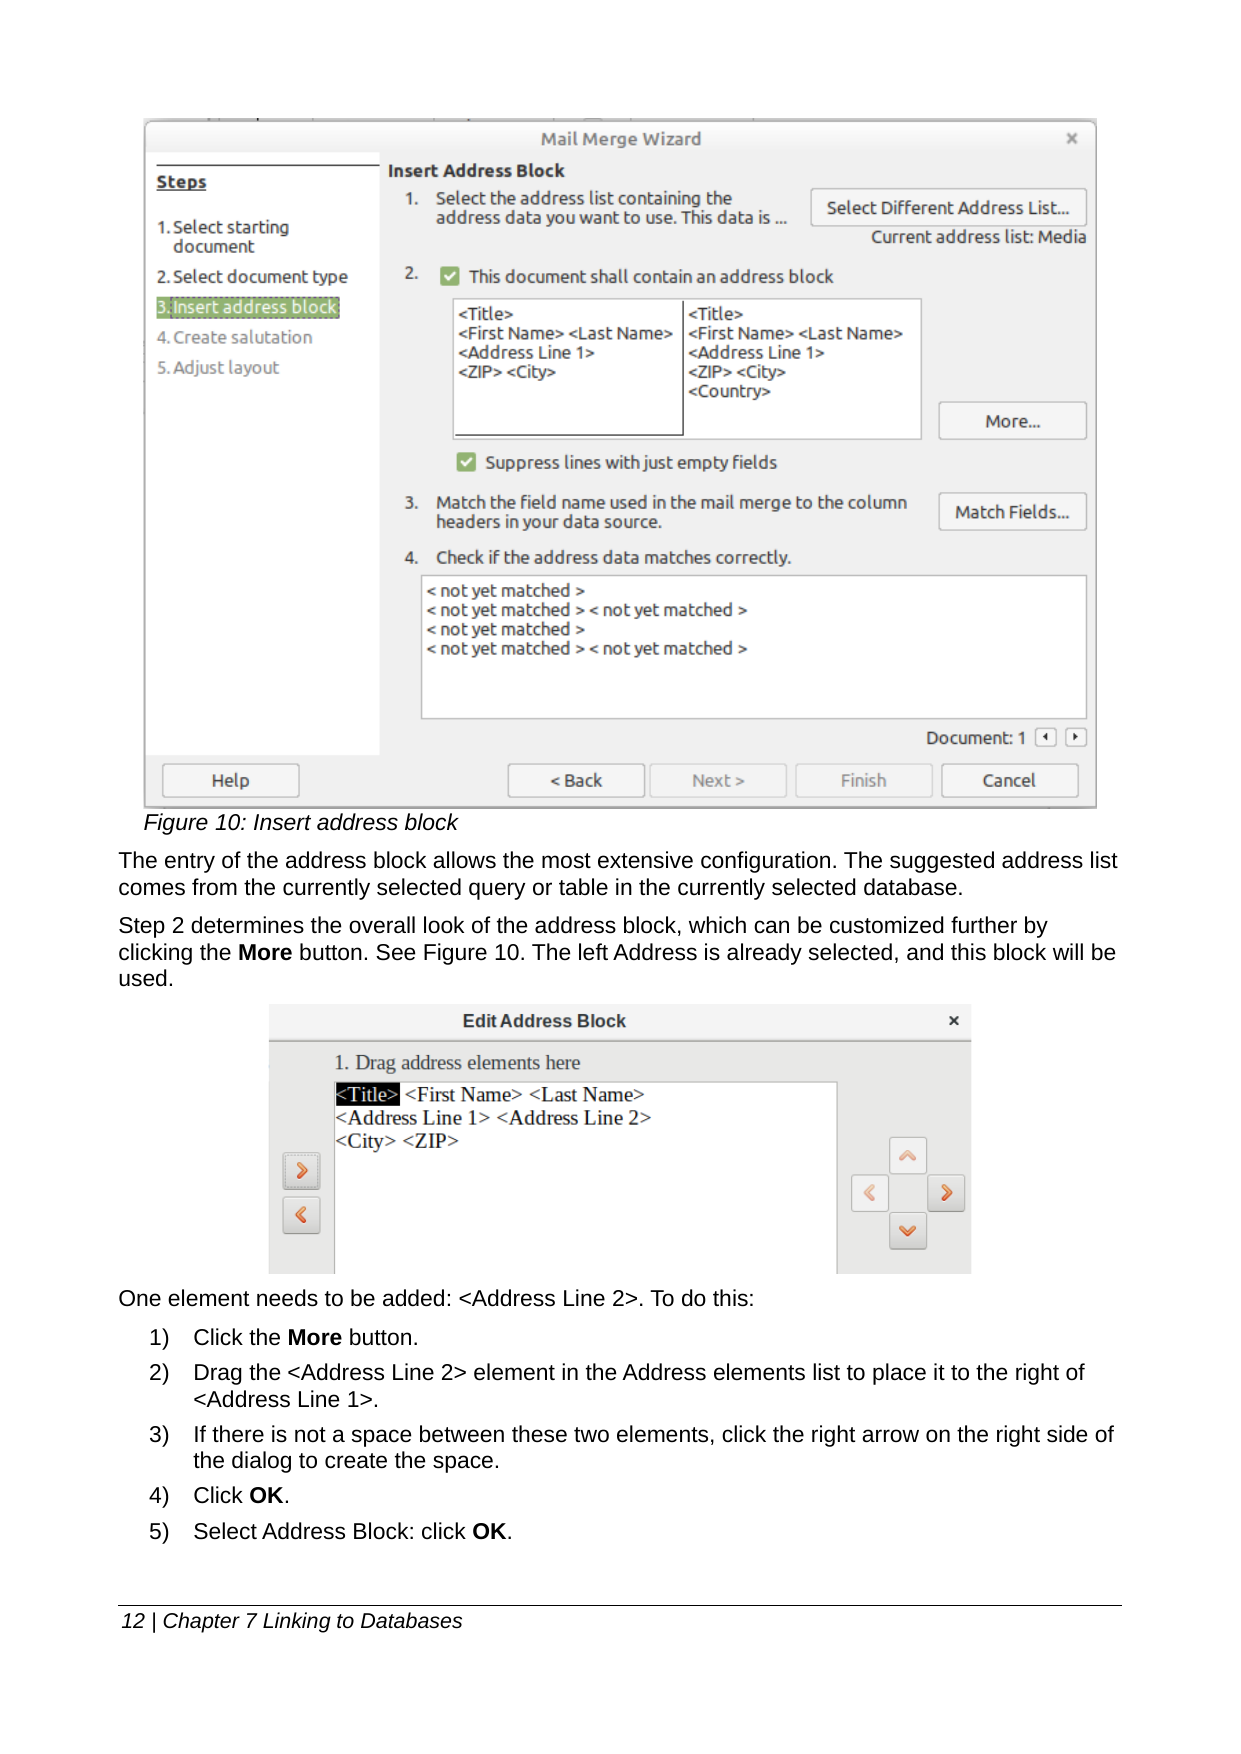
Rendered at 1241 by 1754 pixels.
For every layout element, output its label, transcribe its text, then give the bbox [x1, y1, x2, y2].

list Click the More button. [169, 1324, 1122, 1351]
list One element needs to be added: <Address Line 2>. To do this: [118, 1285, 1122, 1312]
list Select Address Block: click OK. [169, 1518, 1122, 1544]
picture [143, 118, 1097, 809]
list Drag the <Address Line 2> element in the Address elements list to place it to the right of <Address Line 1>. [169, 1359, 1122, 1412]
text Figure 10: Insert address block [143, 809, 1097, 835]
text Step 2 determines the overall look of the address block, which can be customized further by clicking the More button. See Figure 10. The left Address is already selected, and this block will be used. [118, 912, 1122, 992]
picture [268, 1004, 972, 1274]
list Click OK. [169, 1482, 1122, 1509]
list If there is not a space between these two elements, click the right arrow on the right side of the dialog to create the space. [169, 1421, 1122, 1474]
text The entry of the address block allows the most extensive configuration. The suggested address list comes from the currently selected query or table in the currently selected database. [118, 847, 1122, 900]
